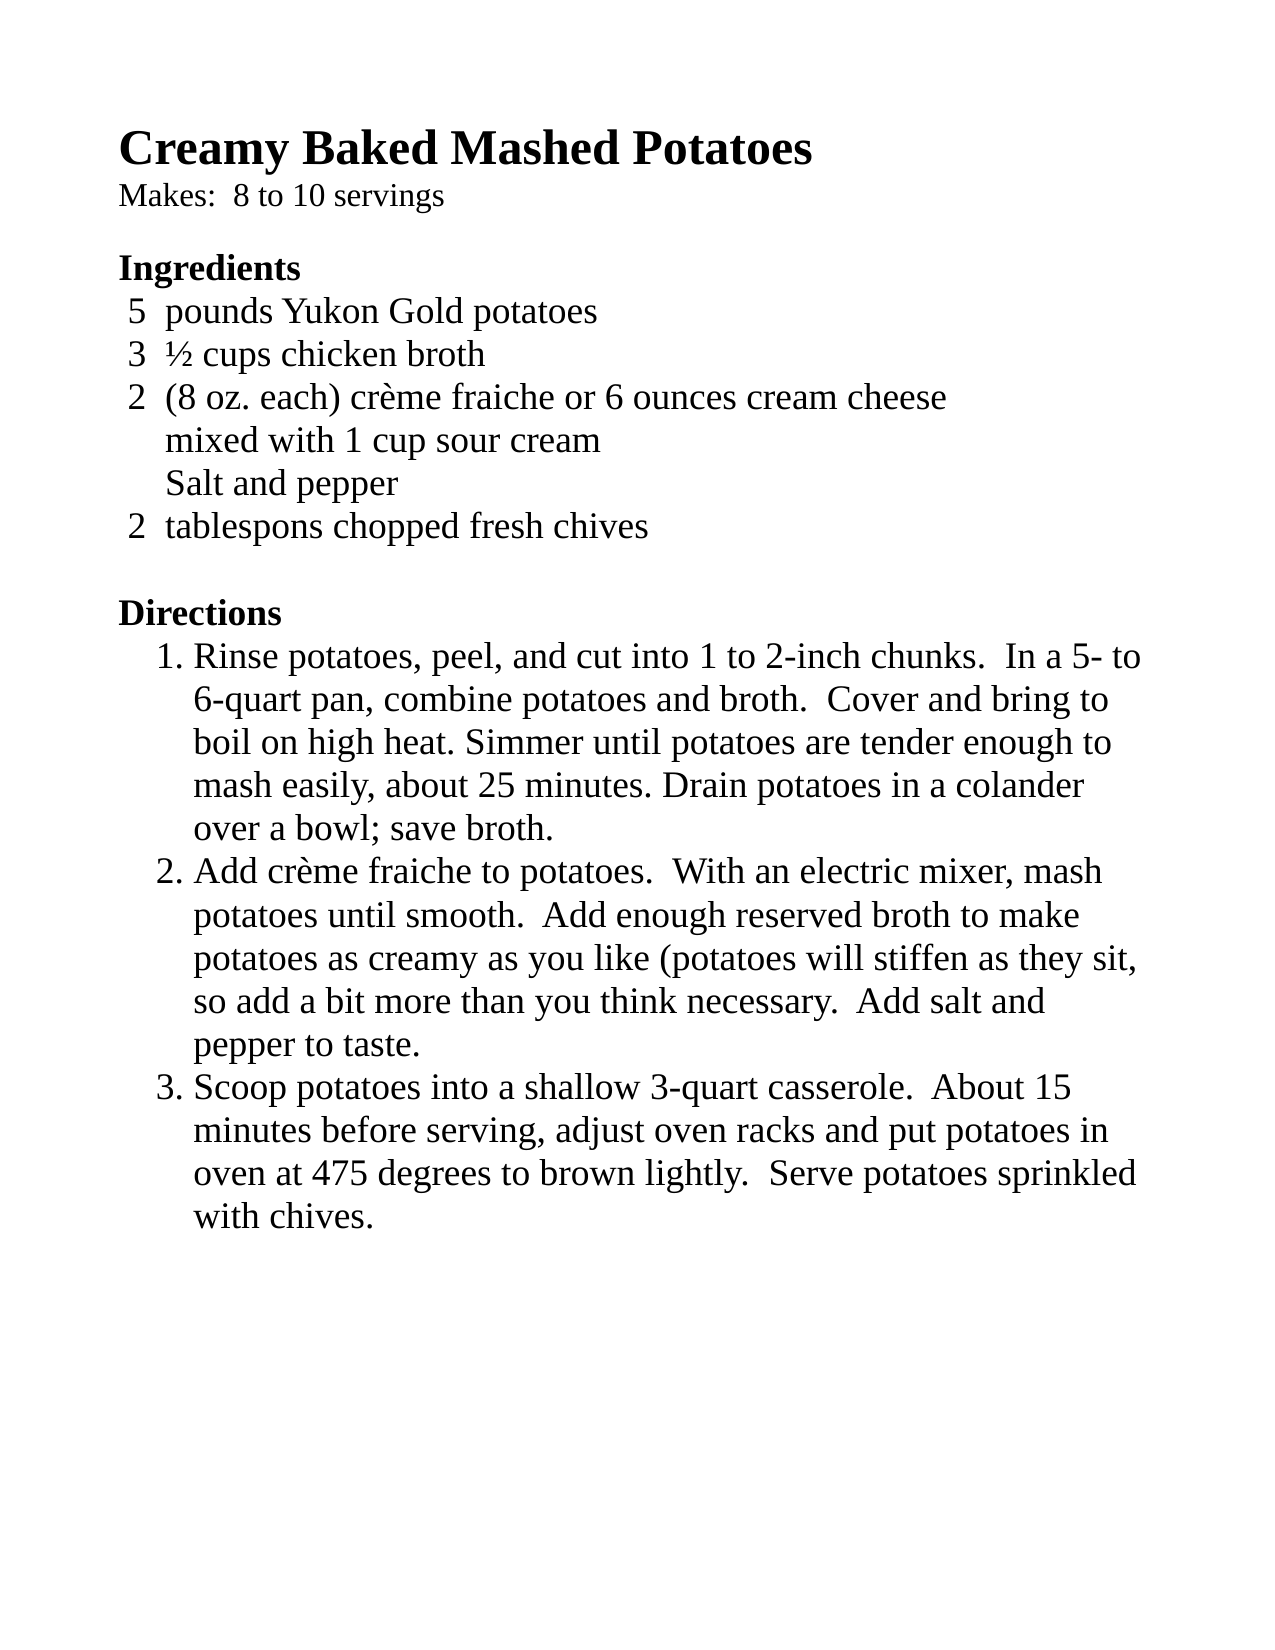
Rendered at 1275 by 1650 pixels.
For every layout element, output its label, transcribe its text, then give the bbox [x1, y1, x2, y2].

text mixed with 1 cup sour cream [118, 418, 1157, 461]
text Creamy Baked Mashed Potatoes [118, 118, 1157, 176]
text Directions [118, 590, 1157, 633]
list Scoop potatoes into a shallow 3-quart casserole. About 15 minutes before serving, adjust oven racks and put potatoes in oven at 475 degrees to brown lightly. Serve potatoes sprinkled with chives. [156, 1064, 1157, 1237]
text Makes: 8 to 10 servings [118, 176, 1157, 214]
list Add crème fraiche to potatoes. With an electric mixer, mash potatoes until smooth. Add enough reserved broth to make potatoes as creamy as you like (potatoes will stiffen as they sit, so add a bit more than you think necessary. Add salt and pepper to taste. [156, 849, 1157, 1064]
text 2 tablespons chopped fresh chives [118, 504, 1157, 547]
text 5 pounds Yukon Gold potatoes [118, 288, 1157, 331]
text Ingredients [118, 245, 1157, 288]
text 2 (8 oz. each) crème fraiche or 6 ounces cream cheese [118, 374, 1157, 418]
text Salt and pepper [118, 461, 1157, 504]
text 3 ½ cups chicken broth [118, 331, 1157, 374]
list Rinse potatoes, peel, and cut into 1 to 2-inch chunks. In a 5- to 6-quart pan, combine potatoes and broth. Cover and bring to boil on high heat. Simmer until potatoes are tender enough to mash easily, about 25 minutes. Drain potatoes in a colander over a bowl; save broth. [156, 633, 1157, 849]
